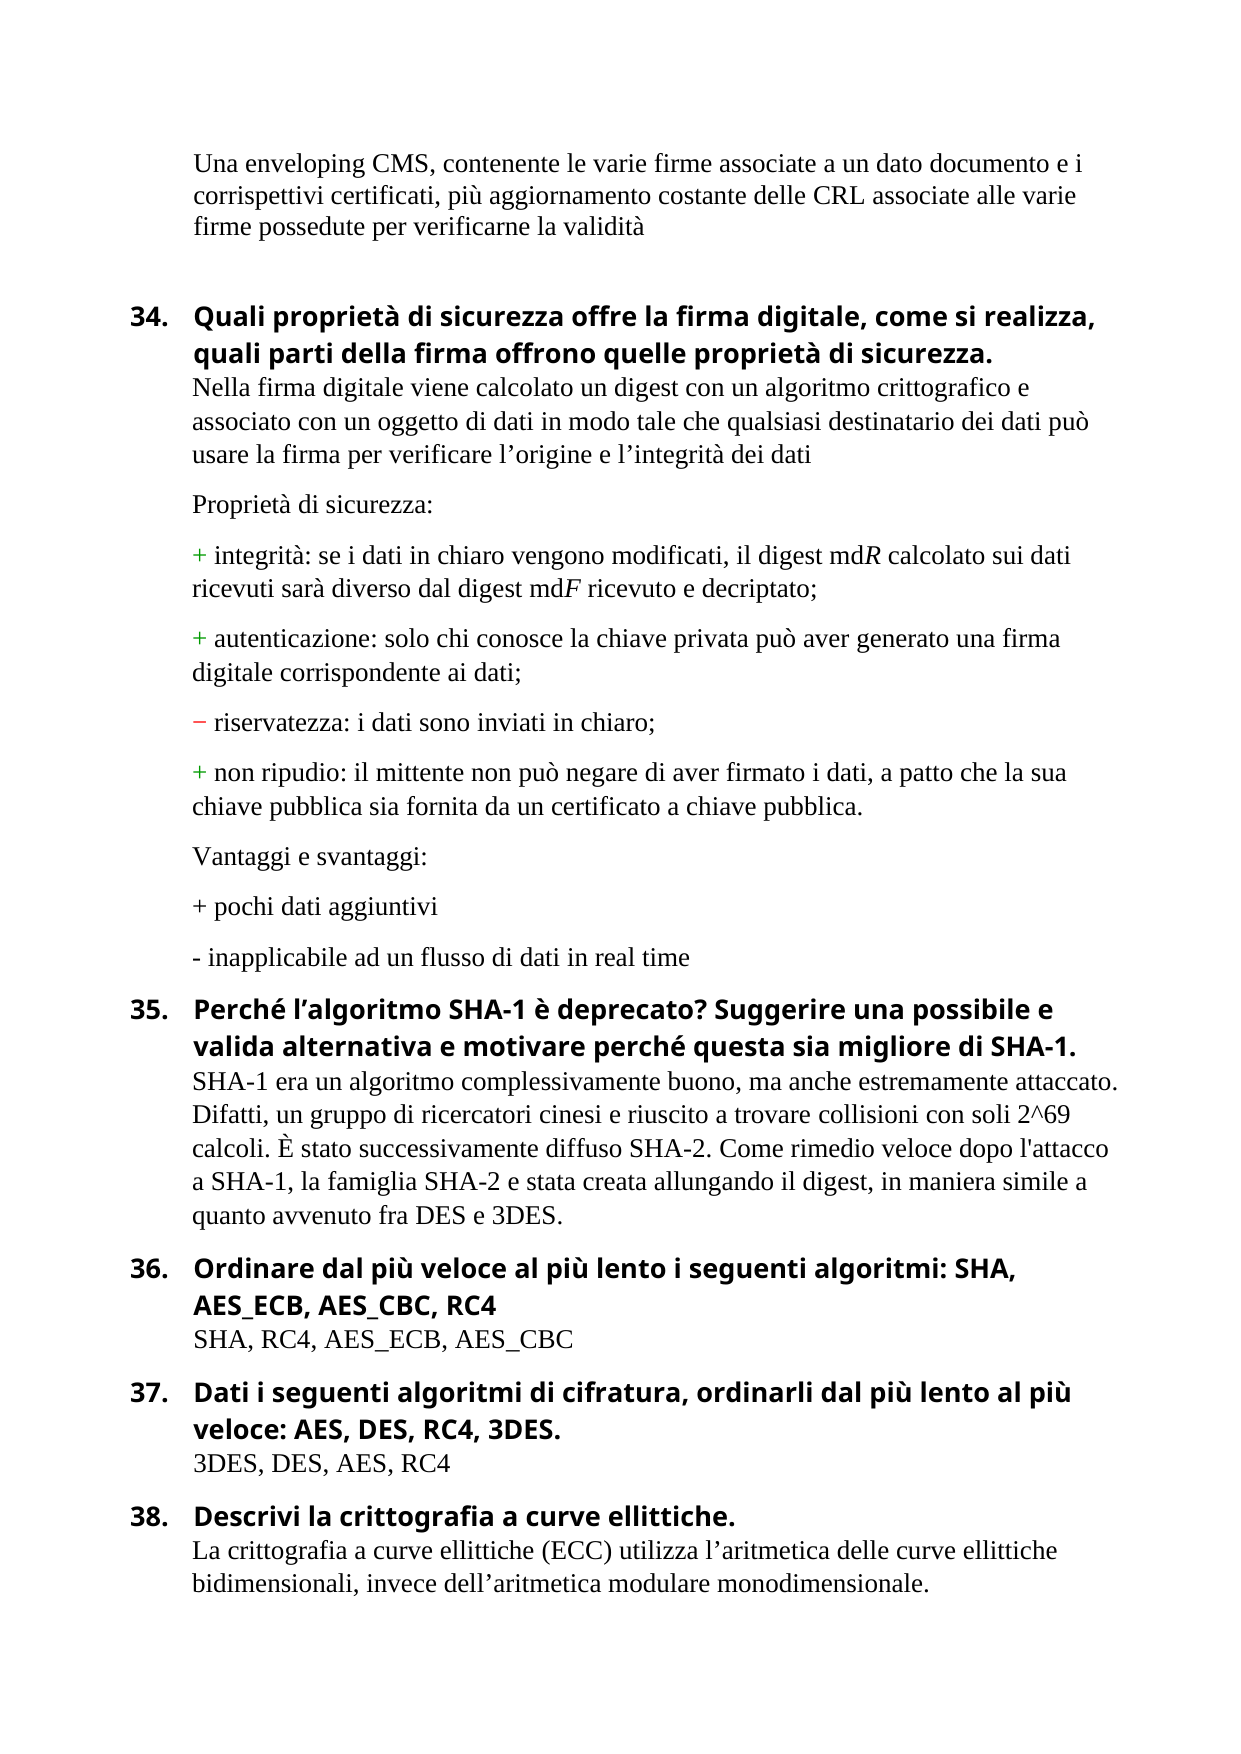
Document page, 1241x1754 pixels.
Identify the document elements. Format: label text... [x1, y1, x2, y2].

text Nella firma digitale viene calcolato un digest con un algoritmo crittografico e associato con un oggetto di dati in modo tale che qualsiasi destinatario dei dati può usare la firma per verificare l’origine e l’integrità dei dati [118, 371, 1122, 469]
text + integrità: se i dati in chiaro vengono modificati, il digest mdR calcolato sui dati ricevuti sarà diverso dal digest mdF ricevuto e decriptato; [118, 539, 1122, 603]
text + pochi dati aggiuntivi [118, 890, 1122, 922]
text + non ripudio: il mittente non può negare di aver firmato i dati, a patto che la sua chiave pubblica sia fornita da un certificato a chiave pubblica. [118, 756, 1122, 821]
list Descrivi la crittografia a curve ellittiche. [130, 1497, 1122, 1534]
list Ordinare dal più veloce al più lento i seguenti algoritmi: SHA, AES_ECB, AES_CBC, RC4 [130, 1249, 1122, 1323]
text La crittografia a curve ellittiche (ECC) utilizza l’aritmetica delle curve ellittiche bidimensionali, invece dell’aritmetica modulare monodimensionale. [118, 1534, 1122, 1599]
text + autenticazione: solo chi conosce la chiave privata può aver generato una firma digitale corrispondente ai dati; [118, 622, 1122, 687]
text Proprietà di sicurezza: [118, 488, 1122, 520]
text SHA-1 era un algoritmo complessivamente buono, ma anche estremamente attaccato. Difatti, un gruppo di ricercatori cinesi e riuscito a trovare collisioni con soli 2^69 calcoli. È stato successivamente diffuso SHA-2. Come rimedio veloce dopo l'attacco a SHA-1, la famiglia SHA-2 e stata creata allungando il digest, in maniera simile a quanto avvenuto fra DES e 3DES. [118, 1064, 1122, 1230]
list 3DES, DES, AES, RC4 [193, 1447, 1122, 1478]
list SHA, RC4, AES_ECB, AES_CBC [193, 1323, 1122, 1354]
list Una enveloping CMS, contenente le varie firme associate a un dato documento e i corrispettivi certificati, più aggiornamento costante delle CRL associate alle varie firme possedute per verificarne la validità [193, 148, 1122, 241]
text - inapplicabile ad un flusso di dati in real time [118, 941, 1122, 972]
list Quali proprietà di sicurezza offre la firma digitale, come si realizza, quali parti della firma offrono quelle proprietà di sicurezza. [130, 297, 1122, 371]
list Dati i seguenti algoritmi di cifratura, ordinarli dal più lento al più veloce: AES, DES, RC4, 3DES. [130, 1373, 1122, 1447]
list Perché l’algoritmo SHA-1 è deprecato? Suggerire una possibile e valida alternativa e motivare perché questa sia migliore di SHA-1. [130, 991, 1122, 1064]
text Vantaggi e svantaggi: [118, 840, 1122, 871]
text − riservatezza: i dati sono inviati in chiaro; [118, 706, 1122, 737]
